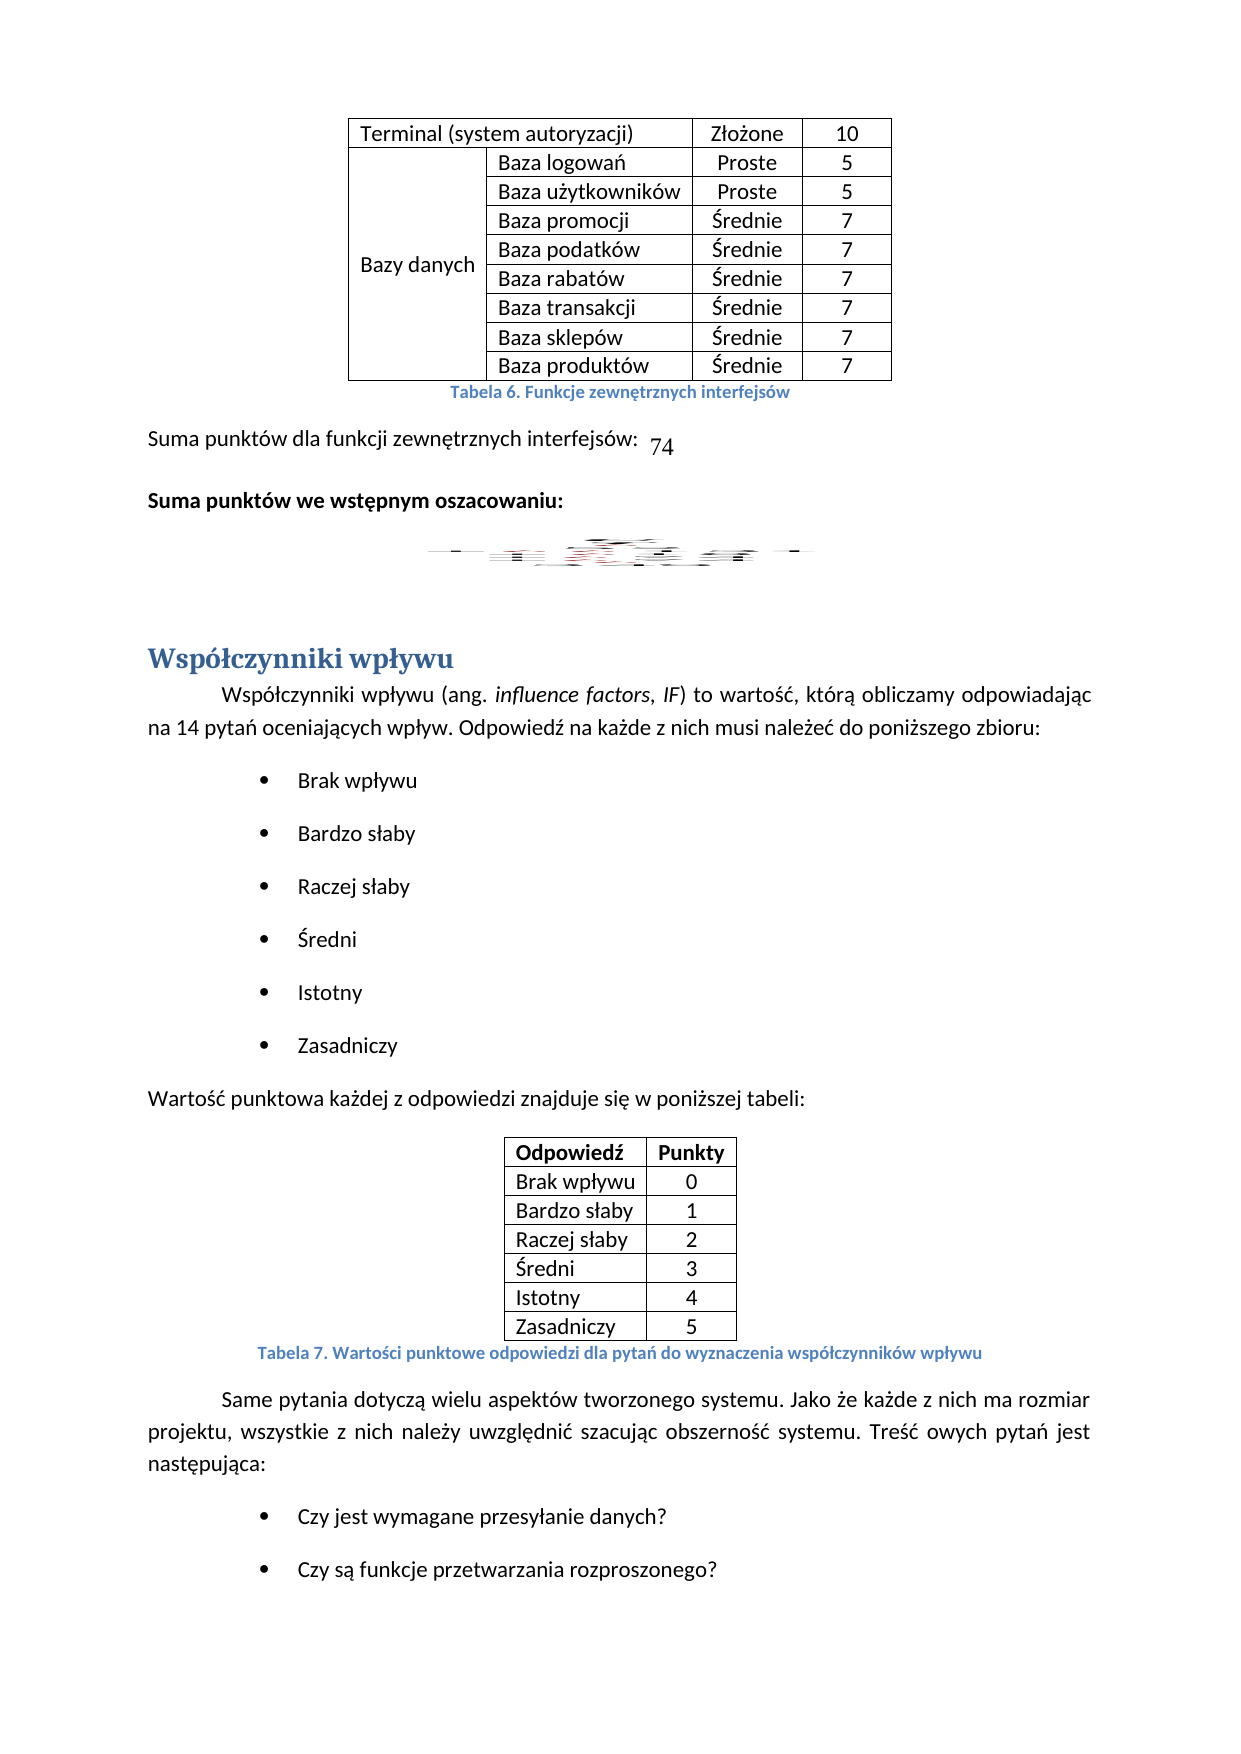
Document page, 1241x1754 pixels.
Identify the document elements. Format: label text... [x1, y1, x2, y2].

table_cell 7 [803, 323, 891, 351]
list Raczej słaby [260, 872, 1092, 900]
table_cell Baza użytkowników [487, 177, 692, 205]
table_cell 7 [803, 235, 891, 263]
table_cell 5 [803, 148, 891, 176]
table_cell Średnie [693, 235, 802, 263]
list Istotny [260, 978, 1092, 1006]
table_header Punkty [647, 1138, 736, 1166]
table_cell 7 [803, 294, 891, 322]
table_cell Terminal (system autoryzacji) [349, 119, 692, 147]
table_cell Istotny [505, 1283, 646, 1311]
table_cell Proste [693, 148, 802, 176]
table_cell Średnie [693, 294, 802, 322]
table_cell 7 [803, 265, 891, 292]
table_cell 5 [803, 177, 891, 205]
table_cell 4 [647, 1283, 736, 1311]
list Czy jest wymagane przesyłanie danych? [260, 1502, 1092, 1531]
table_cell Średni [505, 1254, 646, 1282]
table_cell Baza logowań [487, 148, 692, 176]
table_cell Raczej słaby [505, 1225, 646, 1253]
table_cell 5 [647, 1312, 736, 1340]
table_cell 1 [647, 1196, 736, 1224]
table_cell 2 [647, 1225, 736, 1253]
list Bardzo słaby [260, 819, 1092, 847]
table_cell Bardzo słaby [505, 1196, 646, 1224]
table_cell Proste [693, 177, 802, 205]
table_cell Średnie [693, 323, 802, 351]
table_cell Baza produktów [487, 352, 692, 380]
list Zasadniczy [260, 1031, 1092, 1059]
list Czy są funkcje przetwarzania rozproszonego? [260, 1556, 1092, 1583]
list Brak wpływu [260, 766, 1092, 794]
table_cell 3 [647, 1254, 736, 1282]
table_cell Bazy danych [349, 148, 486, 380]
table_cell 10 [803, 119, 891, 147]
table_cell Brak wpływu [505, 1167, 646, 1195]
table_cell Złożone [693, 119, 802, 147]
table_cell Średnie [693, 265, 802, 292]
subtitle Współczynniki wpływu [148, 642, 1092, 676]
table_cell Baza promocji [487, 206, 692, 234]
text Tabela 6. Funkcje zewnętrznych interfejsów [148, 381, 1092, 404]
text Suma punktów dla funkcji zewnętrznych interfejsów: [148, 424, 1092, 461]
table_header Odpowiedź [505, 1138, 646, 1166]
table_cell Zasadniczy [505, 1312, 646, 1340]
list Średni [260, 925, 1092, 953]
table_cell Baza rabatów [487, 265, 692, 292]
text Wartość punktowa każdej z odpowiedzi znajduje się w poniższej tabeli: [148, 1084, 1092, 1112]
text Suma punktów we wstępnym oszacowaniu: [148, 486, 1092, 514]
text Tabela 7. Wartości punktowe odpowiedzi dla pytań do wyznaczenia współczynników wpływu [148, 1341, 1092, 1364]
table_cell Średnie [693, 206, 802, 234]
table_cell Baza podatków [487, 235, 692, 263]
table_cell Baza sklepów [487, 323, 692, 351]
table_cell Baza transakcji [487, 294, 692, 322]
text Same pytania dotyczą wielu aspektów tworzonego systemu. Jako że każde z nich ma rozmiar projektu, wszystkie z nich należy uwzględnić szacując obszerność systemu. Treść owych pytań jest następująca: [148, 1385, 1092, 1477]
table_cell Średnie [693, 352, 802, 380]
table_cell 7 [803, 352, 891, 380]
table_cell 7 [803, 206, 891, 234]
table_cell 0 [647, 1167, 736, 1195]
text Współczynniki wpływu (ang. influence factors, IF) to wartość, którą obliczamy odpowiadając na 14 pytań oceniających wpływ. Odpowiedź na każde z nich musi należeć do poniższego zbioru: [148, 681, 1092, 741]
